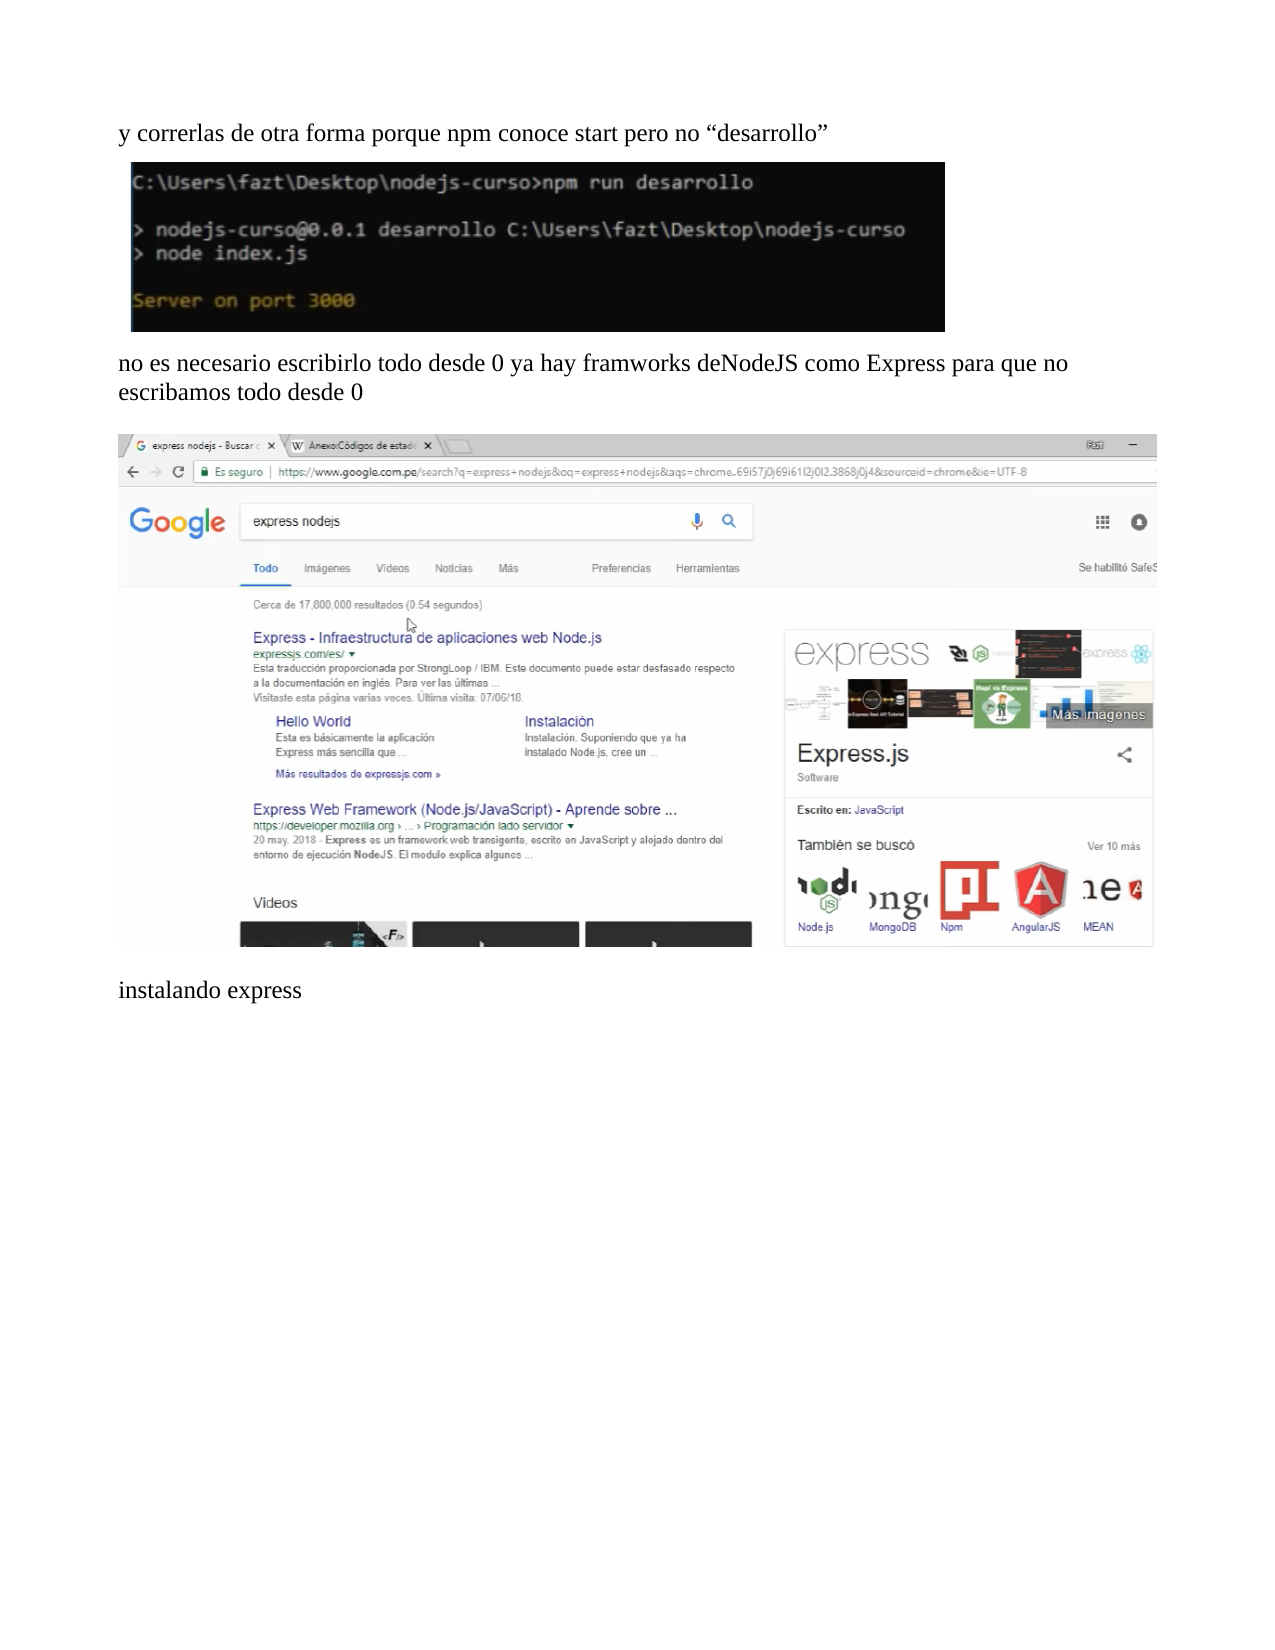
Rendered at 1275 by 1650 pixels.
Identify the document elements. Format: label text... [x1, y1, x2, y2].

picture [130, 162, 945, 332]
picture [118, 434, 1157, 947]
text instalando express [118, 975, 1157, 1004]
text y correrlas de otra forma porque npm conoce start pero no “desarrollo” [118, 118, 1157, 147]
text no es necesario escribirlo todo desde 0 ya hay framworks deNodeJS como Express para que no escribamos todo desde 0 [118, 348, 1157, 406]
